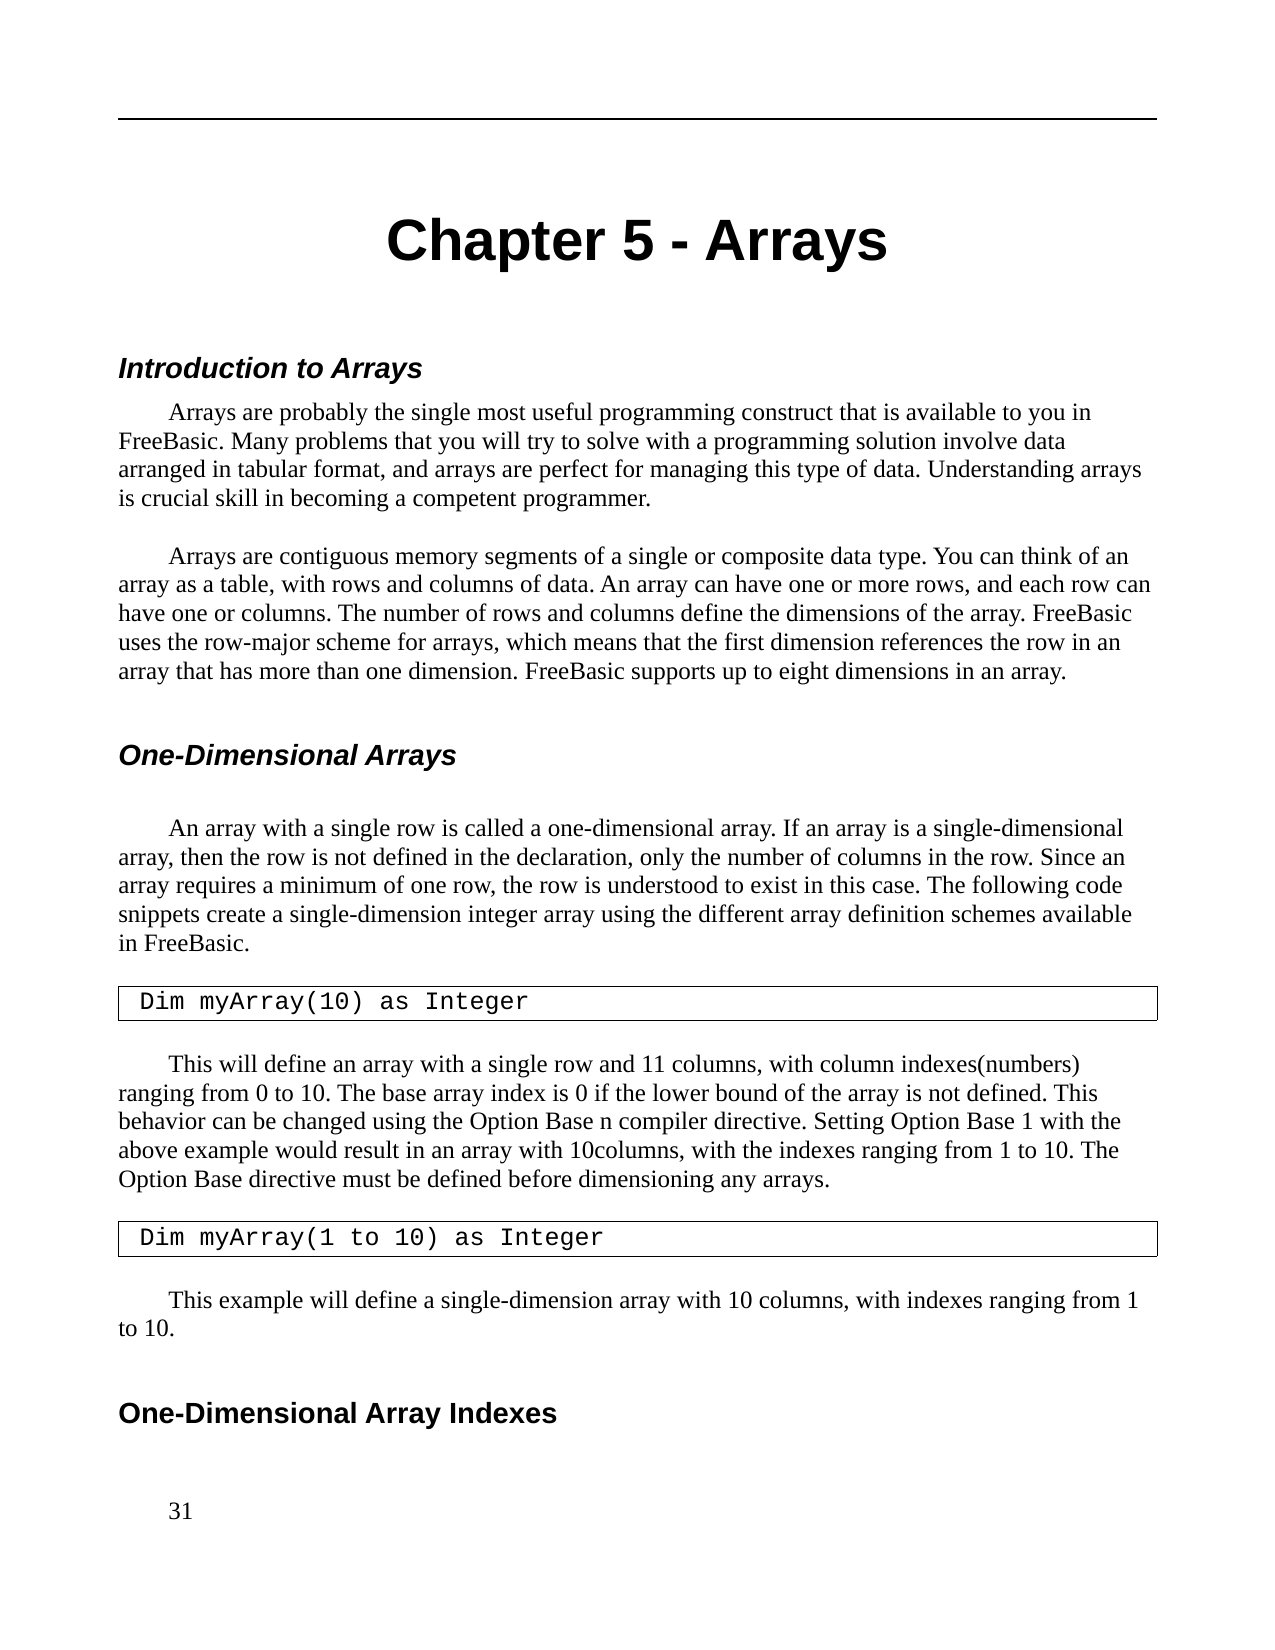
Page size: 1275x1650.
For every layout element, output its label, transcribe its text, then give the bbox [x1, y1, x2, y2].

text Dim myArray(1 to 10) as Integer [119, 1222, 1157, 1256]
text An array with a single row is called a one-dimensional array. If an array is a single-dimensional array, then the row is not defined in the declaration, only the number of columns in the row. Since an array requires a minimum of one row, the row is understood to exist in this case. The following code snippets create a single-dimension integer array using the different array definition schemes available in FreeBasic. [118, 813, 1157, 957]
text Arrays are probably the single most useful programming construct that is available to you in FreeBasic. Many problems that you will try to solve with a programming solution involve data arranged in tabular format, and arrays are perfect for managing this type of data. Understanding arrays is crucial skill in becoming a competent programmer. [118, 397, 1157, 512]
subtitle One-Dimensional Arrays [118, 738, 1157, 772]
subtitle Chapter 5 - Arrays [118, 205, 1157, 272]
subtitle One-Dimensional Array Indexes [118, 1396, 1157, 1429]
text Arrays are contiguous memory segments of a single or composite data type. You can think of an array as a table, with rows and columns of data. An array can have one or more rows, and each row can have one or columns. The number of rows and columns define the dimensions of the array. FreeBasic uses the row-major scheme for arrays, which means that the first dimension references the row in an array that has more than one dimension. FreeBasic supports up to eight dimensions in an array. [118, 541, 1157, 684]
subtitle Introduction to Arrays [118, 351, 1157, 384]
text Dim myArray(10) as Integer [119, 987, 1157, 1020]
text This will define an array with a single row and 11 columns, with column indexes(numbers) ranging from 0 to 10. The base array index is 0 if the lower bound of the array is not defined. This behavior can be changed using the Option Base n compiler directive. Setting Option Base 1 with the above example would result in an array with 10columns, with the indexes ranging from 1 to 10. The Option Base directive must be defined before dimensioning any arrays. [118, 1049, 1157, 1193]
text This example will define a single-dimension array with 10 columns, with indexes ranging from 1 to 10. [118, 1285, 1157, 1342]
